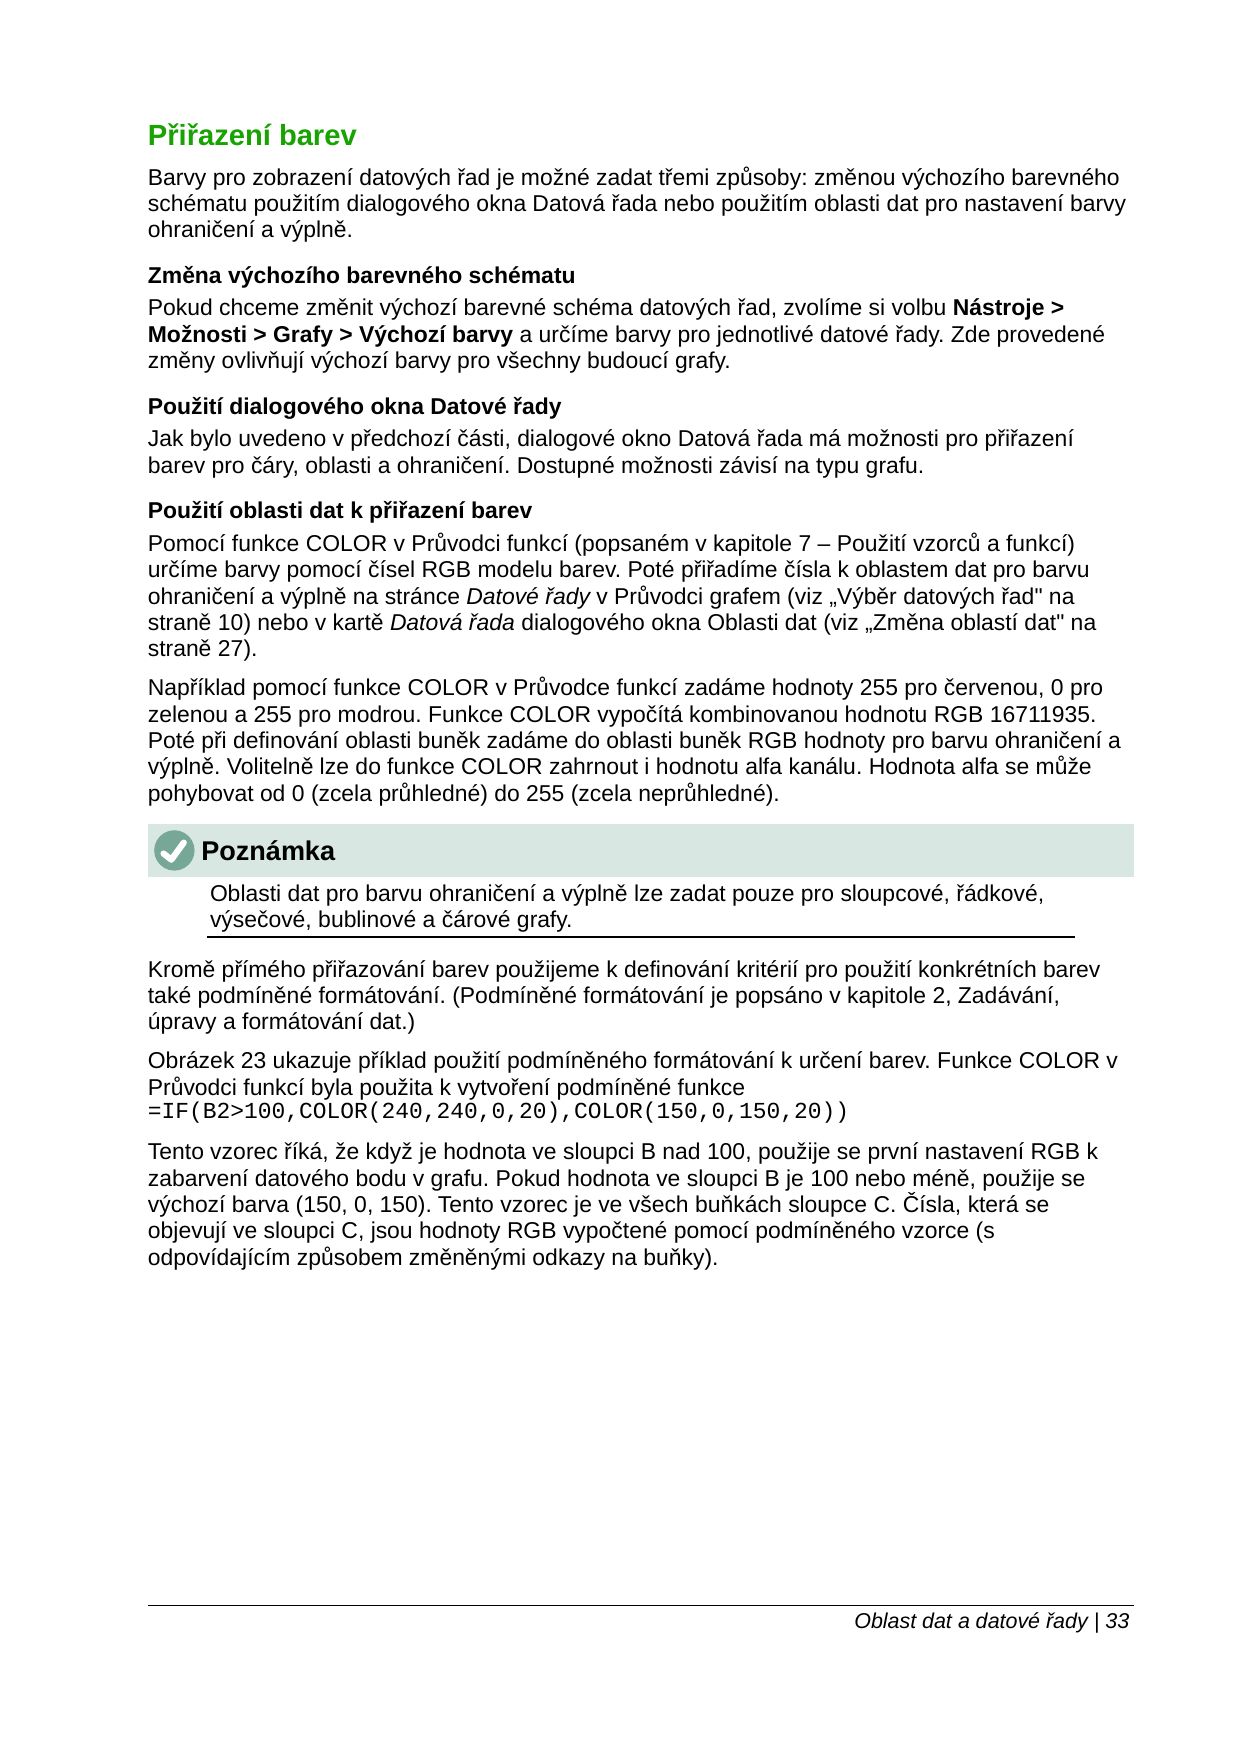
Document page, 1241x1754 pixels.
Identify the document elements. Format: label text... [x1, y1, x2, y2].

text Oblasti dat pro barvu ohraničení a výplně lze zadat pouze pro sloupcové, řádkové, výsečové, bublinové a čárové grafy. [207, 877, 1075, 936]
text Jak bylo uvedeno v předchozí části, dialogové okno Datová řada má možnosti pro přiřazení barev pro čáry, oblasti a ohraničení. Dostupné možnosti závisí na typu grafu. [148, 425, 1134, 478]
subtitle Poznámka [148, 824, 1134, 877]
text Obrázek 23 ukazuje příklad použití podmíněného formátování k určení barev. Funkce COLOR v Průvodci funkcí byla použita k vytvoření podmíněné funkce =IF(B2>100,COLOR(240,240,0,20),COLOR(150,0,150,20)) [148, 1047, 1134, 1126]
subtitle Změna výchozího barevného schématu [148, 262, 1134, 288]
text Tento vzorec říká, že když je hodnota ve sloupci B nad 100, použije se první nastavení RGB k zabarvení datového bodu v grafu. Pokud hodnota ve sloupci B je 100 nebo méně, použije se výchozí barva (150, 0, 150). Tento vzorec je ve všech buňkách sloupce C. Čísla, která se objevují ve sloupci C, jsou hodnoty RGB vypočtené pomocí podmíněného vzorce (s odpovídajícím způsobem změněnými odkazy na buňky). [148, 1138, 1134, 1270]
text Pomocí funkce COLOR v Průvodci funkcí (popsaném v kapitole 7 – Použití vzorců a funkcí) určíme barvy pomocí čísel RGB modelu barev. Poté přiřadíme čísla k oblastem dat pro barvu ohraničení a výplně na stránce Datové řady v Průvodci grafem (viz „Výběr datové řady" na straně 9) nebo v kartě Datová řada dialogového okna Oblasti dat (viz „Změna oblasti dat" na straně 25). [148, 530, 1134, 662]
subtitle Použití dialogového okna Datové řady [148, 393, 1134, 419]
subtitle Použití oblasti dat k přiřazení barev [148, 497, 1134, 524]
subtitle Přiřazení barev [148, 118, 1134, 152]
text Například pomocí funkce COLOR v Průvodce funkcí zadáme hodnoty 255 pro červenou, 0 pro zelenou a 255 pro modrou. Funkce COLOR vypočítá kombinovanou hodnotu RGB 16711935. Poté při definování oblasti buněk zadáme do oblasti buněk RGB hodnoty pro barvu ohraničení a výplně. Volitelně lze do funkce COLOR zahrnout i hodnotu alfa kanálu. Hodnota alfa se může pohybovat od 0 (zcela průhledné) do 255 (zcela neprůhledné). [148, 674, 1134, 806]
text Kromě přímého přiřazování barev použijeme k definování kritérií pro použití konkrétních barev také podmíněné formátování. (Podmíněné formátování je popsáno v kapitole 2, Zadávání, úpravy a formátování dat.) [148, 956, 1134, 1035]
text Barvy pro zobrazení datových řad je možné zadat třemi způsoby: změnou výchozího barevného schématu použitím dialogového okna Datová řada nebo použitím oblasti dat pro nastavení barvy ohraničení a výplně. [148, 163, 1134, 242]
text Pokud chceme změnit výchozí barevné schéma datových řad, zvolíme si volbu Nástroje > Možnosti > Grafy > Výchozí barvy a určíme barvy pro jednotlivé datové řady. Zde provedené změny ovlivňují výchozí barvy pro všechny budoucí grafy. [148, 294, 1134, 373]
